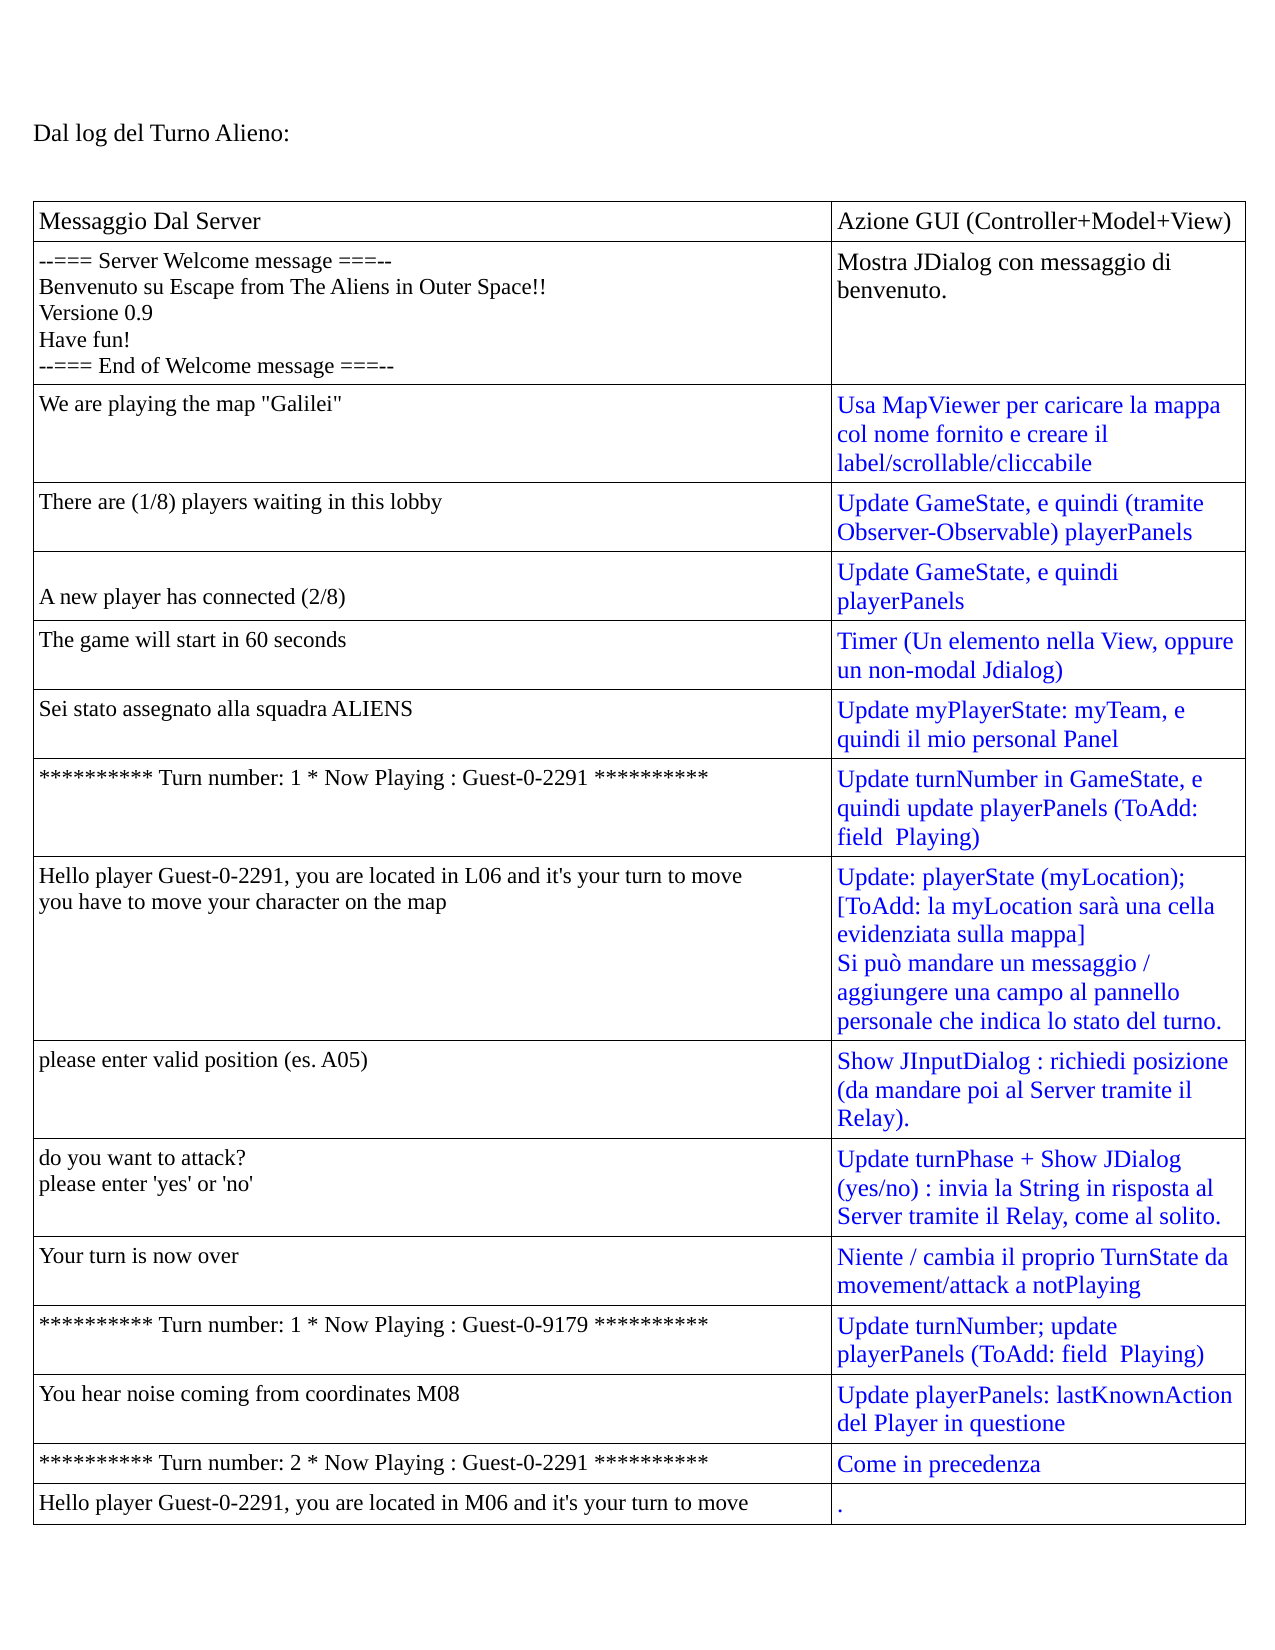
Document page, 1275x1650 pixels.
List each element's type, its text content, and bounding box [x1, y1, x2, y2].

table_cell Show JInputDialog : richiedi posizione (da mandare poi al Server tramite il Relay). [832, 1041, 1245, 1138]
table_header Azione GUI (Controller+Model+View) [832, 202, 1245, 241]
table_cell please enter valid position (es. A05) [34, 1041, 831, 1138]
table_cell Update GameState, e quindi (tramite Observer-Observable) playerPanels [832, 483, 1245, 551]
table_cell There are (1/8) players waiting in this lobby [34, 483, 831, 551]
table_cell A new player has connected (2/8) [34, 552, 831, 620]
table_cell Come in precedenza [832, 1444, 1245, 1483]
table_cell Update turnNumber in GameState, e quindi update playerPanels (ToAdd: field Playing) [832, 759, 1245, 856]
table_header Messaggio Dal Server [34, 202, 831, 241]
table_cell Update: playerState (myLocation); [ToAdd: la myLocation sarà una cella evidenziata sulla mappa] Si può mandare un messaggio / aggiungere una campo al pannello personale che indica lo stato del turno. [832, 857, 1245, 1040]
table_cell Sei stato assegnato alla squadra ALIENS [34, 690, 831, 758]
table_cell Hello player Guest-0-2291, you are located in L06 and it's your turn to move you have to move your character on the map [34, 857, 831, 1040]
table_cell . [832, 1484, 1245, 1524]
table_cell The game will start in 60 seconds [34, 621, 831, 689]
table_cell Update turnPhase + Show JDialog (yes/no) : invia la String in risposta al Server tramite il Relay, come al solito. [832, 1139, 1245, 1236]
table_cell Usa MapViewer per caricare la mappa col nome fornito e creare il label/scrollable/cliccabile [832, 385, 1245, 482]
table_cell Update playerPanels: lastKnownAction del Player in questione [832, 1375, 1245, 1443]
table_cell ********** Turn number: 1 * Now Playing : Guest-0-9179 ********** [34, 1306, 831, 1374]
table_cell We are playing the map "Galilei" [34, 385, 831, 482]
table_cell Your turn is now over [34, 1237, 831, 1305]
table_cell You hear noise coming from coordinates M08 [34, 1375, 831, 1443]
table_cell Update turnNumber; update playerPanels (ToAdd: field Playing) [832, 1306, 1245, 1374]
table_cell Niente / cambia il proprio TurnState da movement/attack a notPlaying [832, 1237, 1245, 1305]
text Dal log del Turno Alieno: [33, 118, 1245, 147]
table_cell ********** Turn number: 1 * Now Playing : Guest-0-2291 ********** [34, 759, 831, 856]
table_cell do you want to attack? please enter 'yes' or 'no' [34, 1139, 831, 1236]
table_cell Hello player Guest-0-2291, you are located in M06 and it's your turn to move [34, 1484, 831, 1524]
table_cell Update myPlayerState: myTeam, e quindi il mio personal Panel [832, 690, 1245, 758]
table_cell Mostra JDialog con messaggio di benvenuto. [832, 242, 1245, 384]
table_cell Timer (Un elemento nella View, oppure un non-modal Jdialog) [832, 621, 1245, 689]
table_cell ********** Turn number: 2 * Now Playing : Guest-0-2291 ********** [34, 1444, 831, 1483]
table_cell Update GameState, e quindi playerPanels [832, 552, 1245, 620]
table_cell --=== Server Welcome message ===-- Benvenuto su Escape from The Aliens in Outer Space!! Versione 0.9 Have fun! --=== End of Welcome message ===-- [34, 242, 831, 384]
